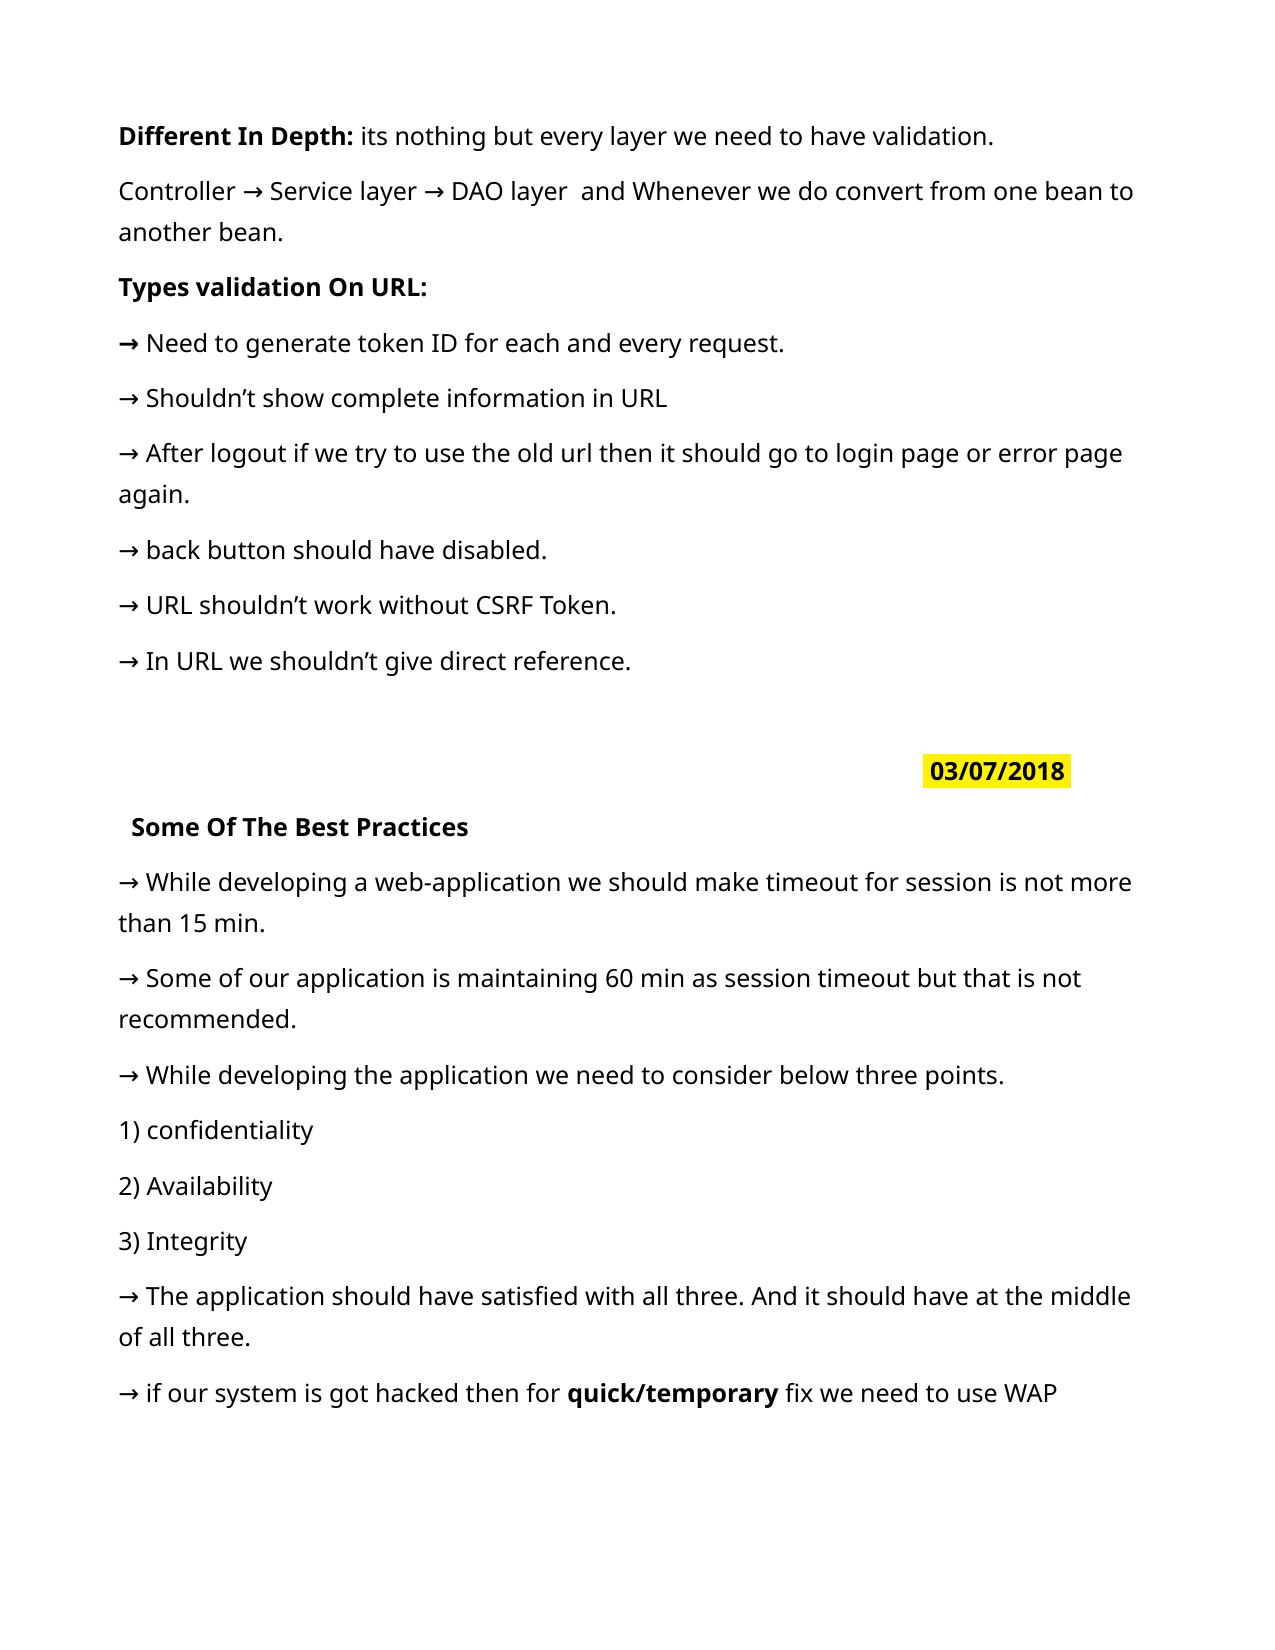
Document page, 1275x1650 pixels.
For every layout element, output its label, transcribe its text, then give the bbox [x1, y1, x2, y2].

text → After logout if we try to use the old url then it should go to login page or error page again. [118, 436, 1157, 511]
text → URL shouldn’t work without CSRF Token. [118, 588, 1157, 622]
text → if our system is got hacked then for quick/temporary fix we need to use WAP [118, 1375, 1157, 1409]
text Types validation On URL: [118, 270, 1157, 304]
text → Some of our application is maintaining 60 min as session timeout but that is not recommended. [118, 961, 1157, 1036]
text → Shouldn’t show complete information in URL [118, 381, 1157, 415]
text → While developing the application we need to consider below three points. [118, 1057, 1157, 1091]
text 3) Integrity [118, 1223, 1157, 1258]
text → While developing a web-application we should make timeout for session is not more than 15 min. [118, 865, 1157, 940]
text → Need to generate token ID for each and every request. [118, 325, 1157, 359]
text 2) Availability [118, 1168, 1157, 1202]
text 03/07/2018 [118, 754, 1157, 788]
text → The application should have satisfied with all three. And it should have at the middle of all three. [118, 1279, 1157, 1354]
text Some Of The Best Practices [118, 809, 1157, 843]
text Controller → Service layer → DAO layer and Whenever we do convert from one bean to another bean. [118, 173, 1157, 248]
text → In URL we shouldn’t give direct reference. [118, 643, 1157, 677]
text 1) confidentiality [118, 1113, 1157, 1147]
text → back button should have disabled. [118, 532, 1157, 566]
text Different In Depth: its nothing but every layer we need to have validation. [118, 118, 1157, 152]
